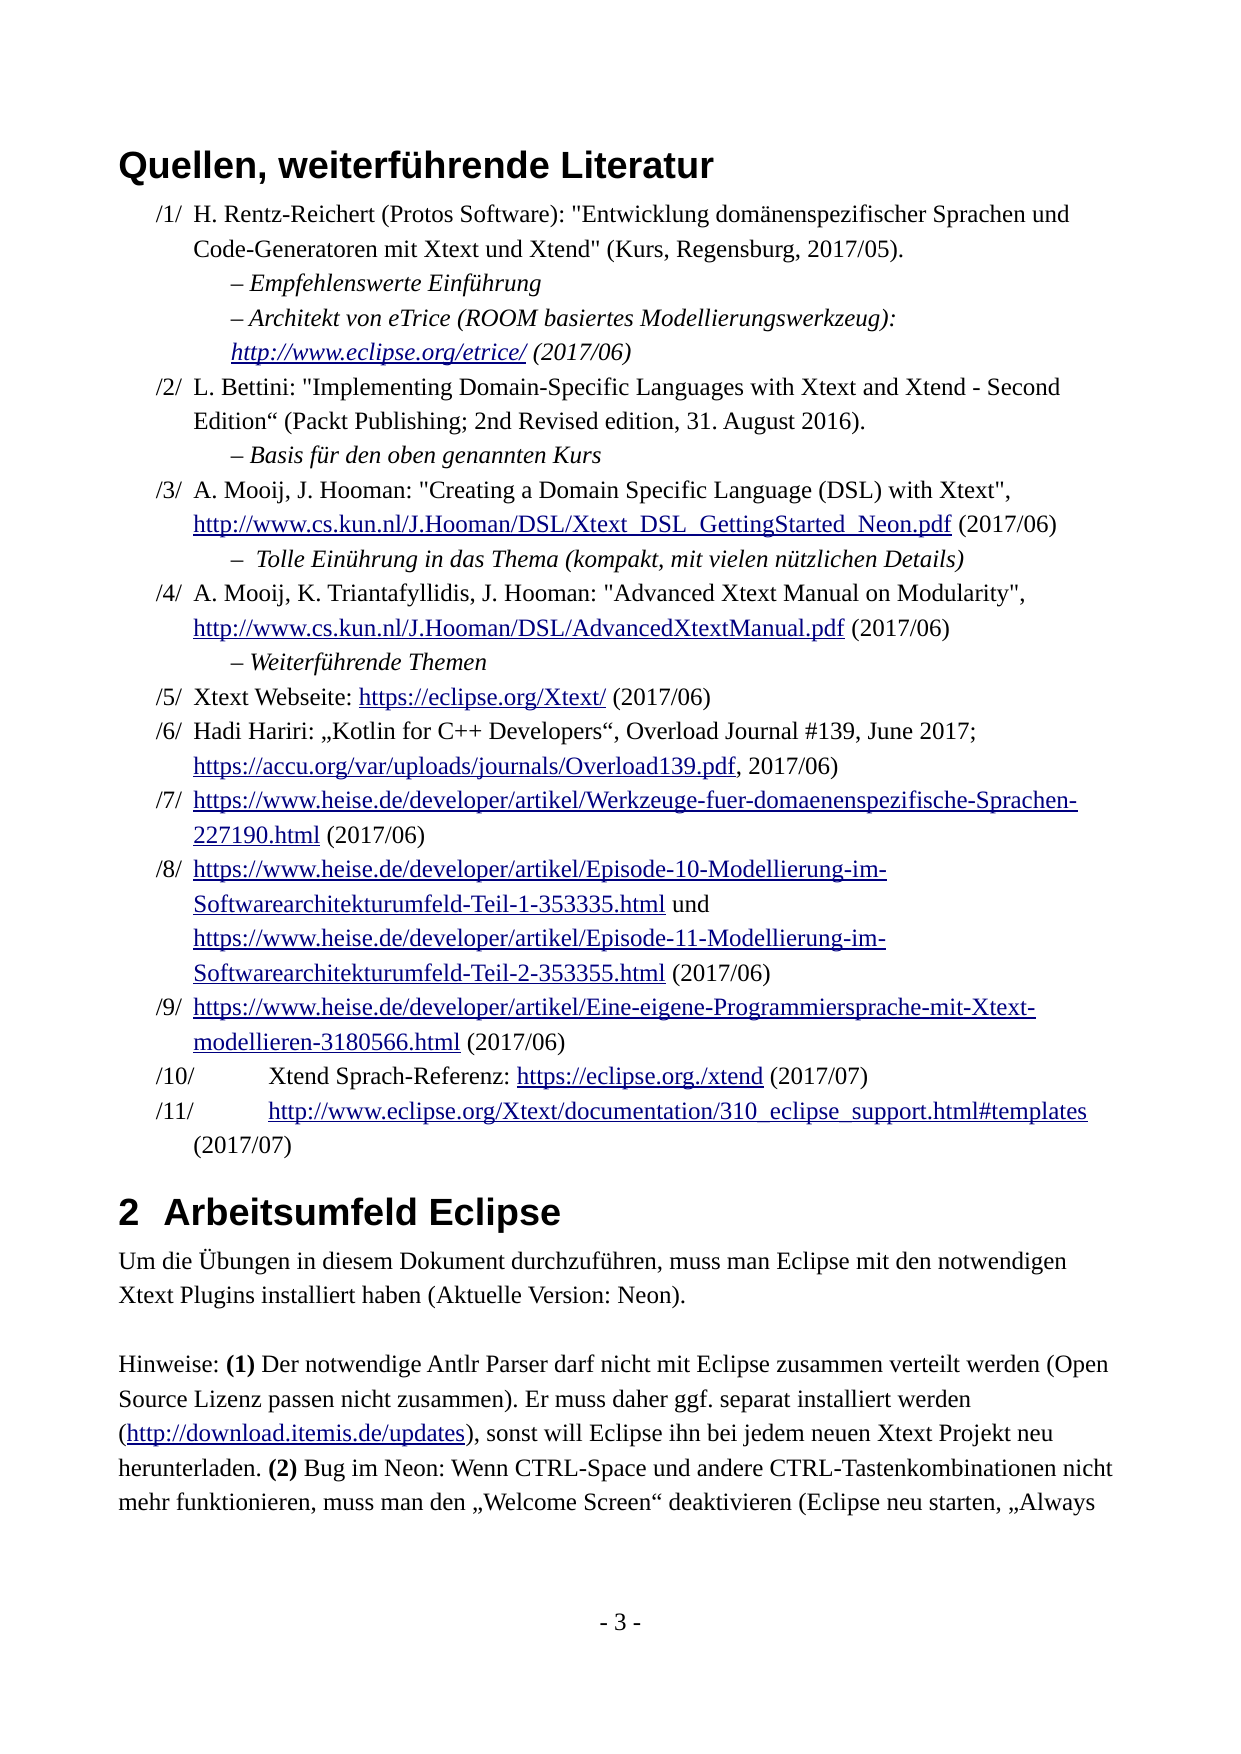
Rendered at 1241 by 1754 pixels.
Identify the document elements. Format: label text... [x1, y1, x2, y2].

list – Empfehlenswerte Einführung [193, 268, 1122, 297]
list https://www.heise.de/developer/artikel/Werkzeuge-fuer-domaenenspezifische-Sprachen-227190.html (2017/06) [156, 785, 1122, 849]
subtitle Arbeitsumfeld Eclipse [118, 1190, 1122, 1233]
list – Basis für den oben genannten Kurs [193, 441, 1122, 469]
list Xtend Sprach-Referenz: https://eclipse.org./xtend (2017/07) [156, 1061, 1122, 1090]
list L. Bettini: "Implementing Domain-Specific Languages with Xtext and Xtend - Second Edition“ (Packt Publishing; 2nd Revised edition, 31. August 2016). [156, 372, 1122, 435]
list A. Mooij, K. Triantafyllidis, J. Hooman: "Advanced Xtext Manual on Modularity", http://www.cs.kun.nl/J.Hooman/DSL/AdvancedXtextManual.pdf (2017/06) [156, 578, 1122, 642]
list https://www.heise.de/developer/artikel/Episode-10-Modellierung-im-Softwarearchitekturumfeld-Teil-1-353335.html und https://www.heise.de/developer/artikel/Episode-11-Modellierung-im-Softwarearchitekturumfeld-Teil-2-353355.html (2017/06) [156, 854, 1122, 987]
list – Tolle Einührung in das Thema (kompakt, mit vielen nützlichen Details) [193, 544, 1122, 573]
list – Weiterführende Themen [193, 647, 1122, 676]
text Um die Übungen in diesem Dokument durchzuführen, muss man Eclipse mit den notwendigen Xtext Plugins installiert haben (Aktuelle Version: Neon). [118, 1246, 1122, 1309]
list A. Mooij, J. Hooman: "Creating a Domain Specific Language (DSL) with Xtext", http://www.cs.kun.nl/J.Hooman/DSL/Xtext_DSL_GettingStarted_Neon.pdf (2017/06) [156, 475, 1122, 538]
list http://www.eclipse.org/Xtext/documentation/310_eclipse_support.html#templates (2017/07) [156, 1096, 1122, 1159]
text Hinweise: (1) Der notwendige Antlr Parser darf nicht mit Eclipse zusammen verteilt werden (Open Source Lizenz passen nicht zusammen). Er muss daher ggf. separat installiert werden (http://download.itemis.de/updates), sonst will Eclipse ihn bei jedem neuen Xtext Projekt neu herunterladen. (2) Bug im Neon: Wenn CTRL-Space und andere CTRL-Tastenkombinationen nicht mehr funktionieren, muss man den „Welcome Screen“ deaktivieren (Eclipse neu starten, „Always [118, 1349, 1122, 1516]
list https://www.heise.de/developer/artikel/Eine-eigene-Programmiersprache-mit-Xtext-modellieren-3180566.html (2017/06) [156, 992, 1122, 1056]
list Xtext Webseite: https://eclipse.org/Xtext/ (2017/06) [156, 682, 1122, 711]
list H. Rentz-Reichert (Protos Software): "Entwicklung domänenspezifischer Sprachen und Code-Generatoren mit Xtext und Xtend" (Kurs, Regensburg, 2017/05). [156, 199, 1122, 262]
list – Architekt von eTrice (ROOM basiertes Modellierungswerkzeug): http://www.eclipse.org/etrice/ (2017/06) [193, 303, 1122, 366]
list Hadi Hariri: „Kotlin for C++ Developers“, Overload Journal #139, June 2017; https://accu.org/var/uploads/journals/Overload139.pdf, 2017/06) [156, 716, 1122, 780]
subtitle Quellen, weiterführende Literatur [118, 143, 1122, 187]
